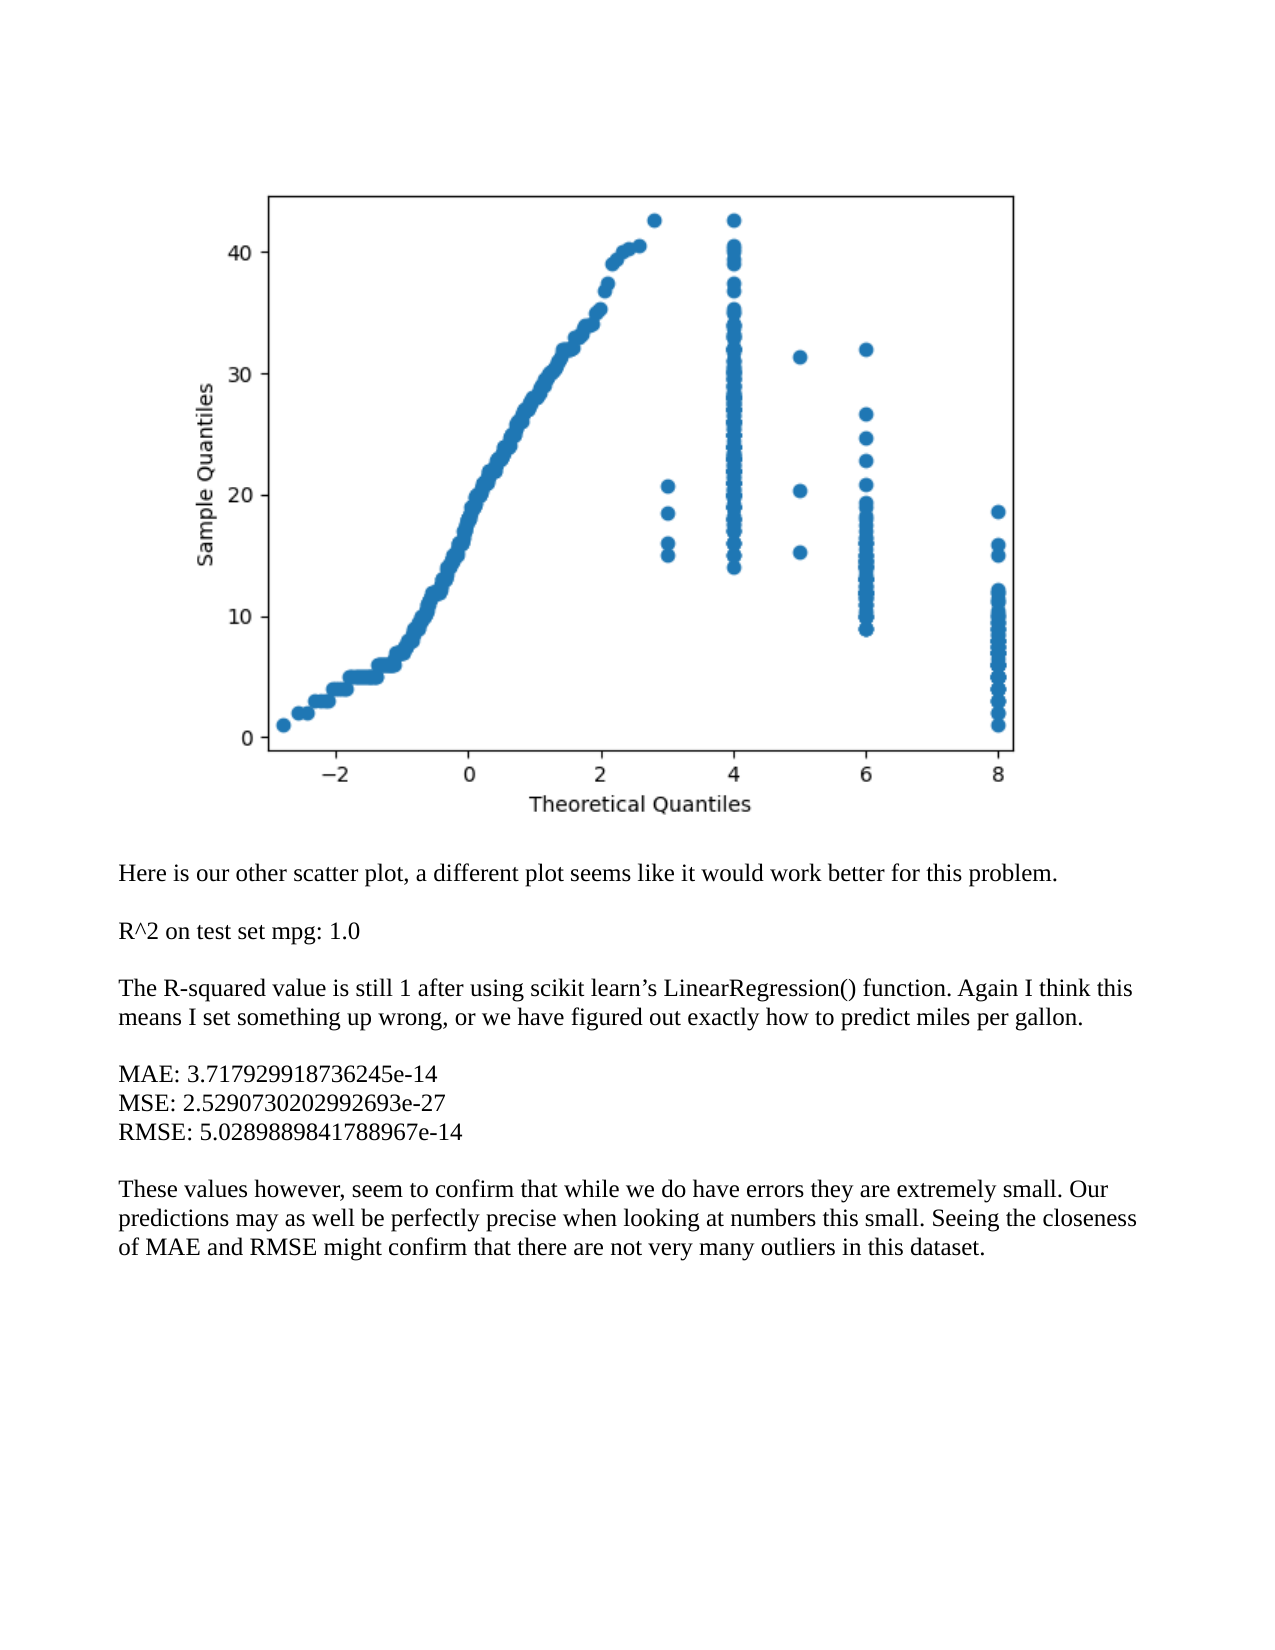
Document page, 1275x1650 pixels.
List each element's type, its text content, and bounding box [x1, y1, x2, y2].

text RMSE: 5.0289889841788967e-14 These values however, seem to confirm that while we do have errors they are extremely small. Our predictions may as well be perfectly precise when looking at numbers this small. Seeing the closeness of MAE and RMSE might confirm that there are not very many outliers in this dataset. [118, 1117, 1157, 1261]
text MSE: 2.5290730202992693e-27 [118, 1088, 1157, 1117]
text MAE: 3.717929918736245e-14 [118, 1059, 1157, 1088]
text The R-squared value is still 1 after using scikit learn’s LinearRegression() function. Again I think this means I set something up wrong, or we have figured out exactly how to predict miles per gallon. [118, 973, 1157, 1031]
text Here is our other scatter plot, a different plot seems like it would work better for this problem. [118, 858, 1157, 887]
picture [148, 109, 1109, 830]
text R^2 on test set mpg: 1.0 [118, 916, 1157, 944]
